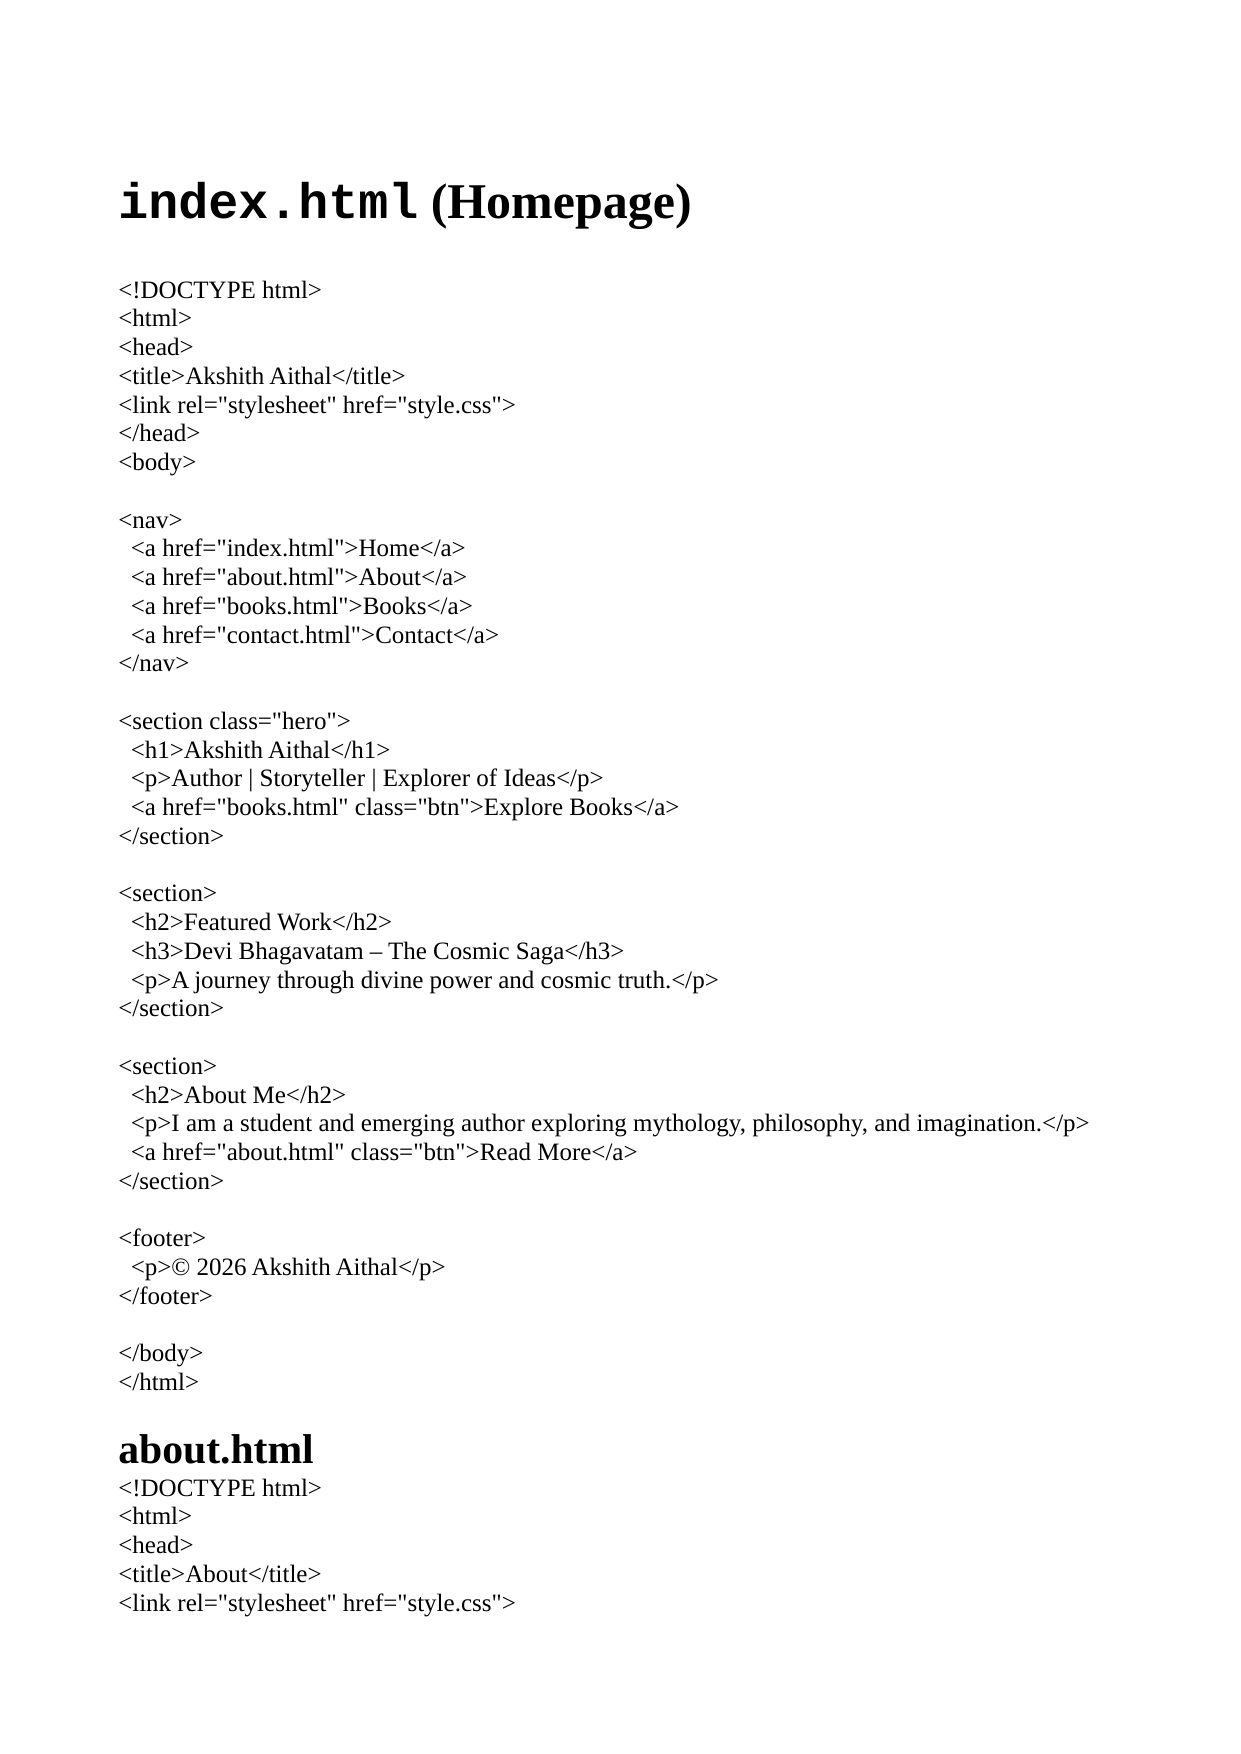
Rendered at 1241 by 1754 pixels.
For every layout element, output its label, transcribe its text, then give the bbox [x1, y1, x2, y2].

text <title>Akshith Aithal</title> [118, 361, 1122, 390]
text <a href="books.html">Books</a> [118, 591, 1122, 620]
text <head> [118, 1530, 1122, 1559]
text <a href="about.html">About</a> [118, 562, 1122, 591]
text about.html [118, 1425, 1122, 1473]
text </footer> [118, 1281, 1122, 1310]
text <head> [118, 332, 1122, 361]
text <link rel="stylesheet" href="style.css"> [118, 390, 1122, 418]
text </head> [118, 418, 1122, 447]
text <section class="hero"> [118, 706, 1122, 735]
text <a href="about.html" class="btn">Read More</a> [118, 1137, 1122, 1166]
text <section> [118, 1051, 1122, 1080]
text <p>© 2026 Akshith Aithal</p> [118, 1252, 1122, 1281]
text <html> [118, 1501, 1122, 1530]
text <link rel="stylesheet" href="style.css"> [118, 1588, 1122, 1616]
text <body> [118, 447, 1122, 476]
text <h3>Devi Bhagavatam – The Cosmic Saga</h3> [118, 936, 1122, 965]
text <section> [118, 878, 1122, 907]
text <title>About</title> [118, 1559, 1122, 1588]
text <a href="contact.html">Contact</a> [118, 620, 1122, 648]
text <html> [118, 303, 1122, 332]
text <p>Author | Storyteller | Explorer of Ideas</p> [118, 763, 1122, 792]
text <a href="books.html" class="btn">Explore Books</a> [118, 792, 1122, 821]
text <footer> [118, 1223, 1122, 1252]
text <!DOCTYPE html> [118, 275, 1122, 303]
text </section> [118, 1166, 1122, 1195]
text </html> [118, 1367, 1122, 1396]
text <!DOCTYPE html> [118, 1473, 1122, 1501]
text </nav> [118, 648, 1122, 677]
text <p>I am a student and emerging author exploring mythology, philosophy, and imagination.</p> [118, 1108, 1122, 1137]
text <p>A journey through divine power and cosmic truth.</p> [118, 965, 1122, 993]
text </body> [118, 1338, 1122, 1367]
text <a href="index.html">Home</a> [118, 533, 1122, 562]
text <h2>About Me</h2> [118, 1080, 1122, 1108]
text <nav> [118, 505, 1122, 533]
text <h1>Akshith Aithal</h1> [118, 735, 1122, 763]
subtitle index.html (Homepage) [118, 172, 1122, 233]
text </section> [118, 993, 1122, 1022]
text <h2>Featured Work</h2> [118, 907, 1122, 936]
text </section> [118, 821, 1122, 850]
